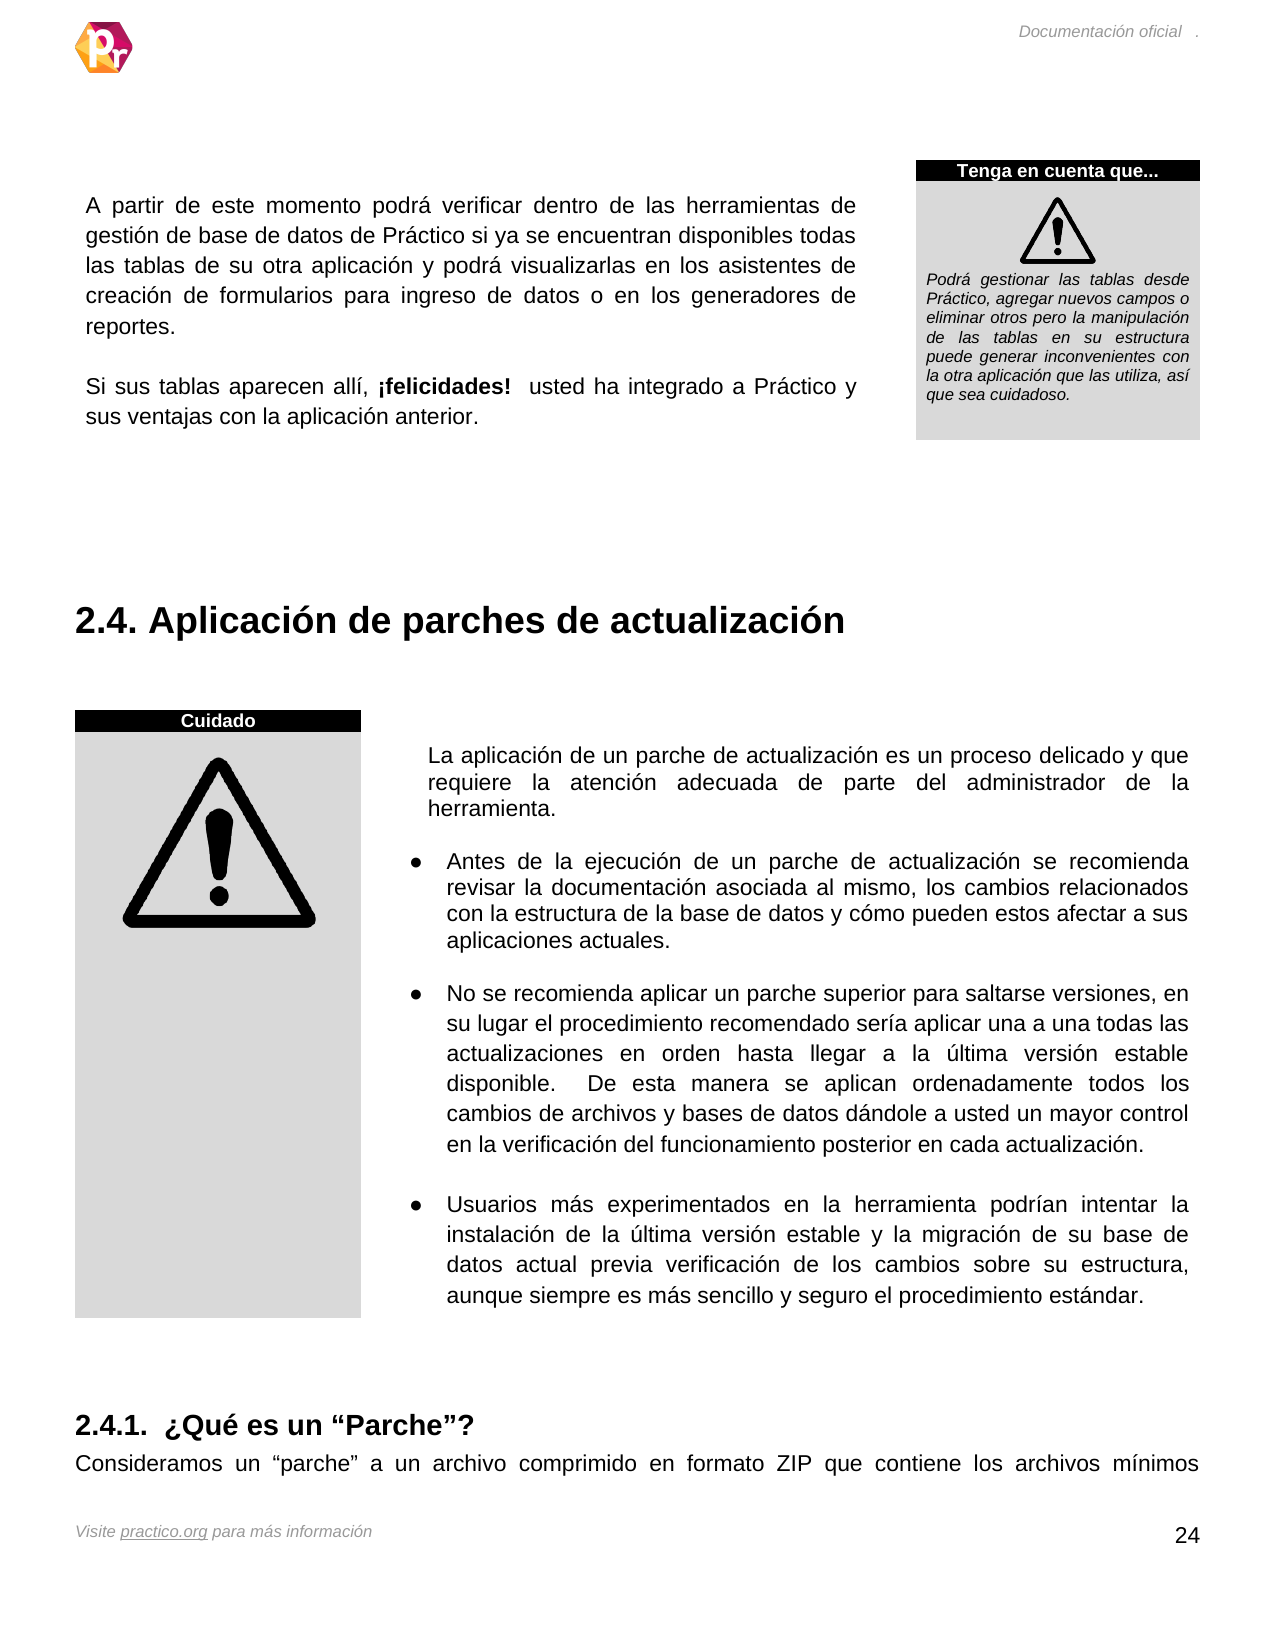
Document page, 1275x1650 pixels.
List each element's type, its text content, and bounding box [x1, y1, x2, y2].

table_header [75, 160, 916, 181]
table_header Cuidado [75, 710, 361, 732]
subtitle 2.4.1. ¿Qué es un “Parche”? [75, 1408, 1200, 1441]
subtitle 2.4. Aplicación de parches de actualización [75, 598, 1200, 642]
picture [118, 742, 318, 943]
picture [1018, 191, 1097, 270]
table_cell La aplicación de un parche de actualización es un proceso delicado y que requiere la atención adecuada de parte del administrador de la herramienta. Antes de la ejecución de un parche de actualización se recomienda revisar la documentación asociada al mismo, los cambios relacionados con la estructura de la base de datos y cómo pueden estos afectar a sus aplicaciones actuales. No se recomienda aplicar un parche superior para saltarse versiones, en su lugar el procedimiento recomendado sería aplicar una a una todas las actualizaciones en orden hasta llegar a la última versión estable disponible. De esta manera se aplican ordenadamente todos los cambios de archivos y bases de datos dándole a usted un mayor control en la verificación del funcionamiento posterior en cada actualización. Usuarios más experimentados en la herramienta podrían intentar la instalación de la última versión estable y la migración de su base de datos actual previa verificación de los cambios sobre su estructura, aunque siempre es más sencillo y seguro el procedimiento estándar. [361, 732, 1200, 1318]
text Consideramos un “parche” a un archivo comprimido en formato ZIP que contiene los archivos mínimos [75, 1450, 1200, 1476]
table_header Tenga en cuenta que... [916, 160, 1200, 181]
table_cell A partir de este momento podrá verificar dentro de las herramientas de gestión de base de datos de Práctico si ya se encuentran disponibles todas las tablas de su otra aplicación y podrá visualizarlas en los asistentes de creación de formularios para ingreso de datos o en los generadores de reportes. Si sus tablas aparecen allí, ¡felicidades! usted ha integrado a Práctico y sus ventajas con la aplicación anterior. [75, 181, 916, 440]
table_cell [75, 732, 361, 1318]
picture [75, 22, 133, 73]
table_cell Podrá gestionar las tablas desde Práctico, agregar nuevos campos o eliminar otros pero la manipulación de las tablas en su estructura puede generar inconvenientes con la otra aplicación que las utiliza, así que sea cuidadoso. [916, 181, 1200, 440]
table_header [361, 710, 1200, 732]
